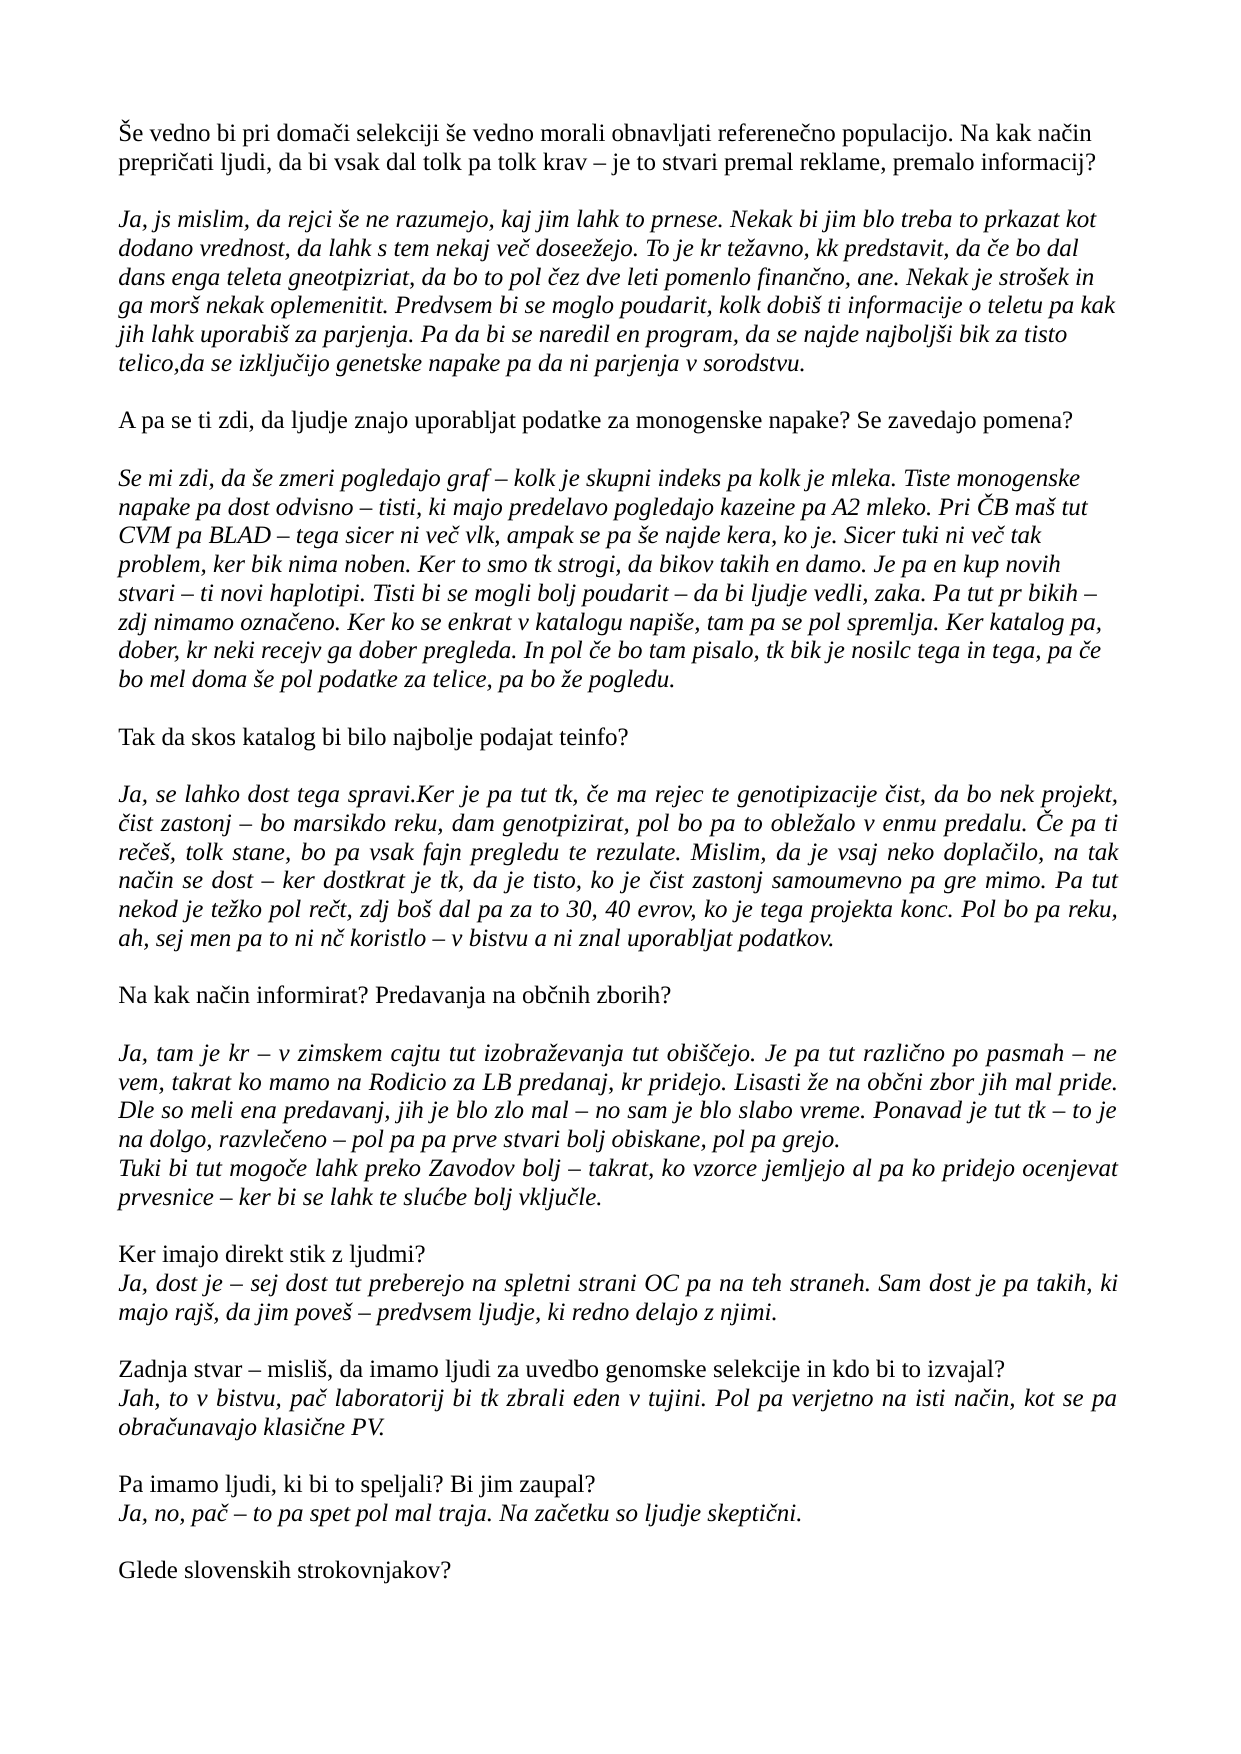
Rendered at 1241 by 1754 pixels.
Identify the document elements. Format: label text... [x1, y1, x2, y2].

text Tak da skos katalog bi bilo najbolje podajat teinfo? [118, 722, 1122, 751]
text Ja, se lahko dost tega spravi.Ker je pa tut tk, če ma rejec te genotipizacije čist, da bo nek projekt, čist zastonj – bo marsikdo reku, dam genotpizirat, pol bo pa to obležalo v enmu predalu. Če pa ti rečeš, tolk stane, bo pa vsak fajn pregledu te rezulate. Mislim, da je vsaj neko doplačilo, na tak način se dost – ker dostkrat je tk, da je tisto, ko je čist zastonj samoumevno pa gre mimo. Pa tut nekod je težko pol rečt, zdj boš dal pa za to 30, 40 evrov, ko je tega projekta konc. Pol bo pa reku, ah, sej men pa to ni nč koristlo – v bistvu a ni znal uporabljat podatkov. [118, 779, 1122, 952]
text Se mi zdi, da še zmeri pogledajo graf – kolk je skupni indeks pa kolk je mleka. Tiste monogenske napake pa dost odvisno – tisti, ki majo predelavo pogledajo kazeine pa A2 mleko. Pri ČB maš tut CVM pa BLAD – tega sicer ni več vlk, ampak se pa še najde kera, ko je. Sicer tuki ni več tak problem, ker bik nima noben. Ker to smo tk strogi, da bikov takih en damo. Je pa en kup novih stvari – ti novi haplotipi. Tisti bi se mogli bolj poudarit – da bi ljudje vedli, zaka. Pa tut pr bikih – zdj nimamo označeno. Ker ko se enkrat v katalogu napiše, tam pa se pol spremlja. Ker katalog pa, dober, kr neki recejv ga dober pregleda. In pol če bo tam pisalo, tk bik je nosilc tega in tega, pa če bo mel doma še pol podatke za telice, pa bo že pogledu. [118, 463, 1122, 693]
text Pa imamo ljudi, ki bi to speljali? Bi jim zaupal? [118, 1469, 1122, 1498]
text Zadnja stvar – misliš, da imamo ljudi za uvedbo genomske selekcije in kdo bi to izvajal? [118, 1354, 1122, 1383]
text Še vedno bi pri domači selekciji še vedno morali obnavljati referenečno populacijo. Na kak način prepričati ljudi, da bi vsak dal tolk pa tolk krav – je to stvari premal reklame, premalo informacij? [118, 118, 1122, 176]
text Jah, to v bistvu, pač laboratorij bi tk zbrali eden v tujini. Pol pa verjetno na isti način, kot se pa obračunavajo klasične PV. [118, 1383, 1122, 1441]
text Ja, js mislim, da rejci še ne razumejo, kaj jim lahk to prnese. Nekak bi jim blo treba to prkazat kot dodano vrednost, da lahk s tem nekaj več doseežejo. To je kr težavno, kk predstavit, da če bo dal dans enga teleta gneotpizriat, da bo to pol čez dve leti pomenlo finančno, ane. Nekak je strošek in ga morš nekak oplemenitit. Predvsem bi se moglo poudarit, kolk dobiš ti informacije o teletu pa kak jih lahk uporabiš za parjenja. Pa da bi se naredil en program, da se najde najboljši bik za tisto telico,da se izključijo genetske napake pa da ni parjenja v sorodstvu. [118, 204, 1122, 377]
text A pa se ti zdi, da ljudje znajo uporabljat podatke za monogenske napake? Se zavedajo pomena? [118, 406, 1122, 434]
text Na kak način informirat? Predavanja na občnih zborih? [118, 981, 1122, 1009]
text Tuki bi tut mogoče lahk preko Zavodov bolj – takrat, ko vzorce jemljejo al pa ko pridejo ocenjevat prvesnice – ker bi se lahk te slućbe bolj vključle. [118, 1153, 1122, 1211]
text Glede slovenskih strokovnjakov? [118, 1556, 1122, 1584]
text Ker imajo direkt stik z ljudmi? [118, 1239, 1122, 1268]
text Ja, tam je kr – v zimskem cajtu tut izobraževanja tut obiščejo. Je pa tut različno po pasmah – ne vem, takrat ko mamo na Rodicio za LB predanaj, kr pridejo. Lisasti že na občni zbor jih mal pride. Dle so meli ena predavanj, jih je blo zlo mal – no sam je blo slabo vreme. Ponavad je tut tk – to je na dolgo, razvlečeno – pol pa pa prve stvari bolj obiskane, pol pa grejo. [118, 1038, 1122, 1153]
text Ja, dost je – sej dost tut preberejo na spletni strani OC pa na teh straneh. Sam dost je pa takih, ki majo rajš, da jim poveš – predvsem ljudje, ki redno delajo z njimi. [118, 1268, 1122, 1326]
text Ja, no, pač – to pa spet pol mal traja. Na začetku so ljudje skeptični. [118, 1498, 1122, 1527]
